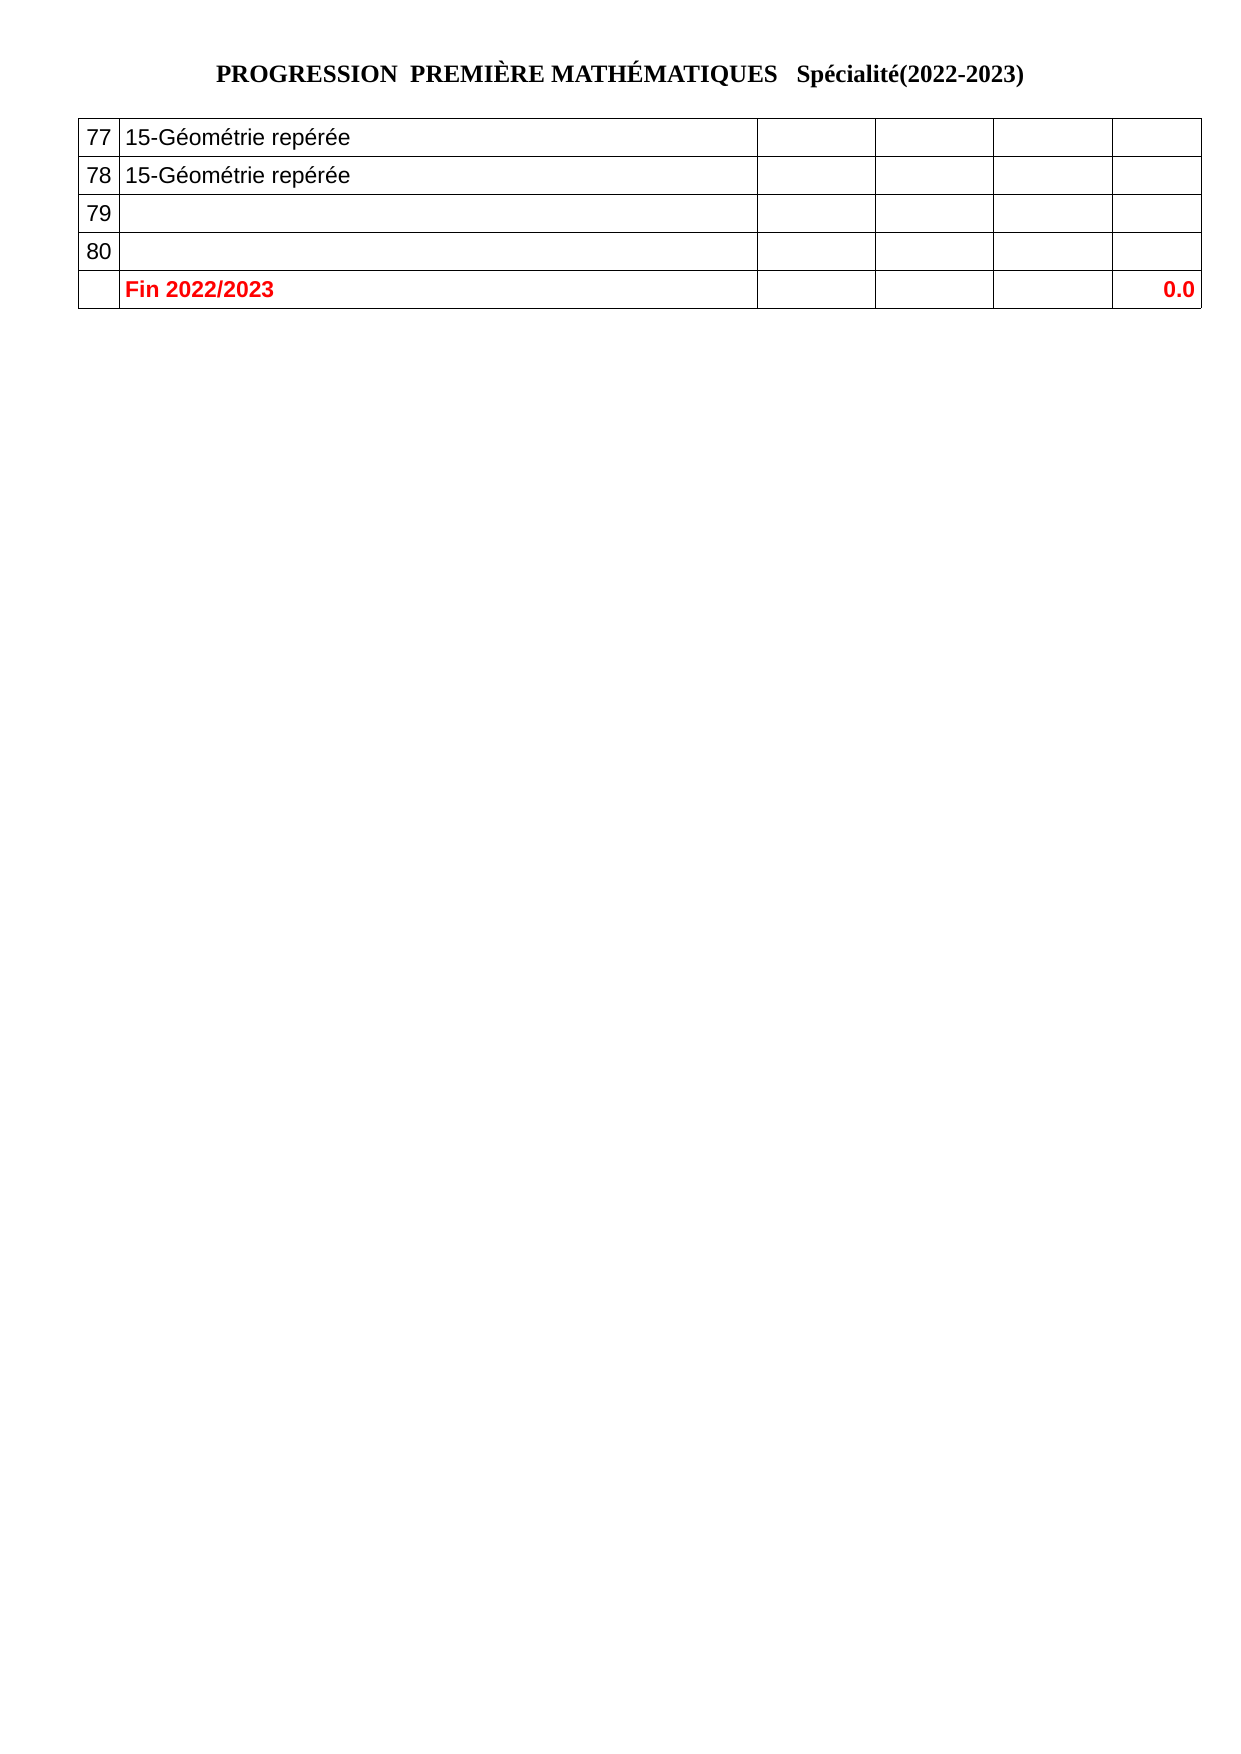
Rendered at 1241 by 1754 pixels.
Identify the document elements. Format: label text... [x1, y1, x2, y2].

table_cell [79, 271, 119, 308]
table_cell [876, 195, 993, 232]
table_cell [1113, 157, 1201, 194]
table_cell [758, 195, 875, 232]
table_cell [120, 195, 757, 232]
table_cell [758, 271, 875, 308]
table_cell [994, 157, 1112, 194]
table_cell 0,0 [1113, 271, 1201, 308]
table_cell 78 [79, 157, 119, 194]
table_cell 15-Géométrie repérée [120, 119, 757, 156]
table_cell [876, 119, 993, 156]
table_cell [758, 233, 875, 270]
table_cell 77 [79, 119, 119, 156]
table_cell [876, 157, 993, 194]
table_cell 79 [79, 195, 119, 232]
table_cell 80 [79, 233, 119, 270]
table_cell [120, 233, 757, 270]
table_cell Fin 2022/2023 [120, 271, 757, 308]
table_cell 15-Géométrie repérée [120, 157, 757, 194]
table_cell [1113, 119, 1201, 156]
table_cell [876, 233, 993, 270]
table_cell [876, 271, 993, 308]
table_cell [1113, 195, 1201, 232]
table_cell [994, 271, 1112, 308]
table_cell [994, 233, 1112, 270]
table_cell [994, 195, 1112, 232]
table_cell [994, 119, 1112, 156]
table_cell [758, 119, 875, 156]
table_cell [758, 157, 875, 194]
table_cell [1113, 233, 1201, 270]
